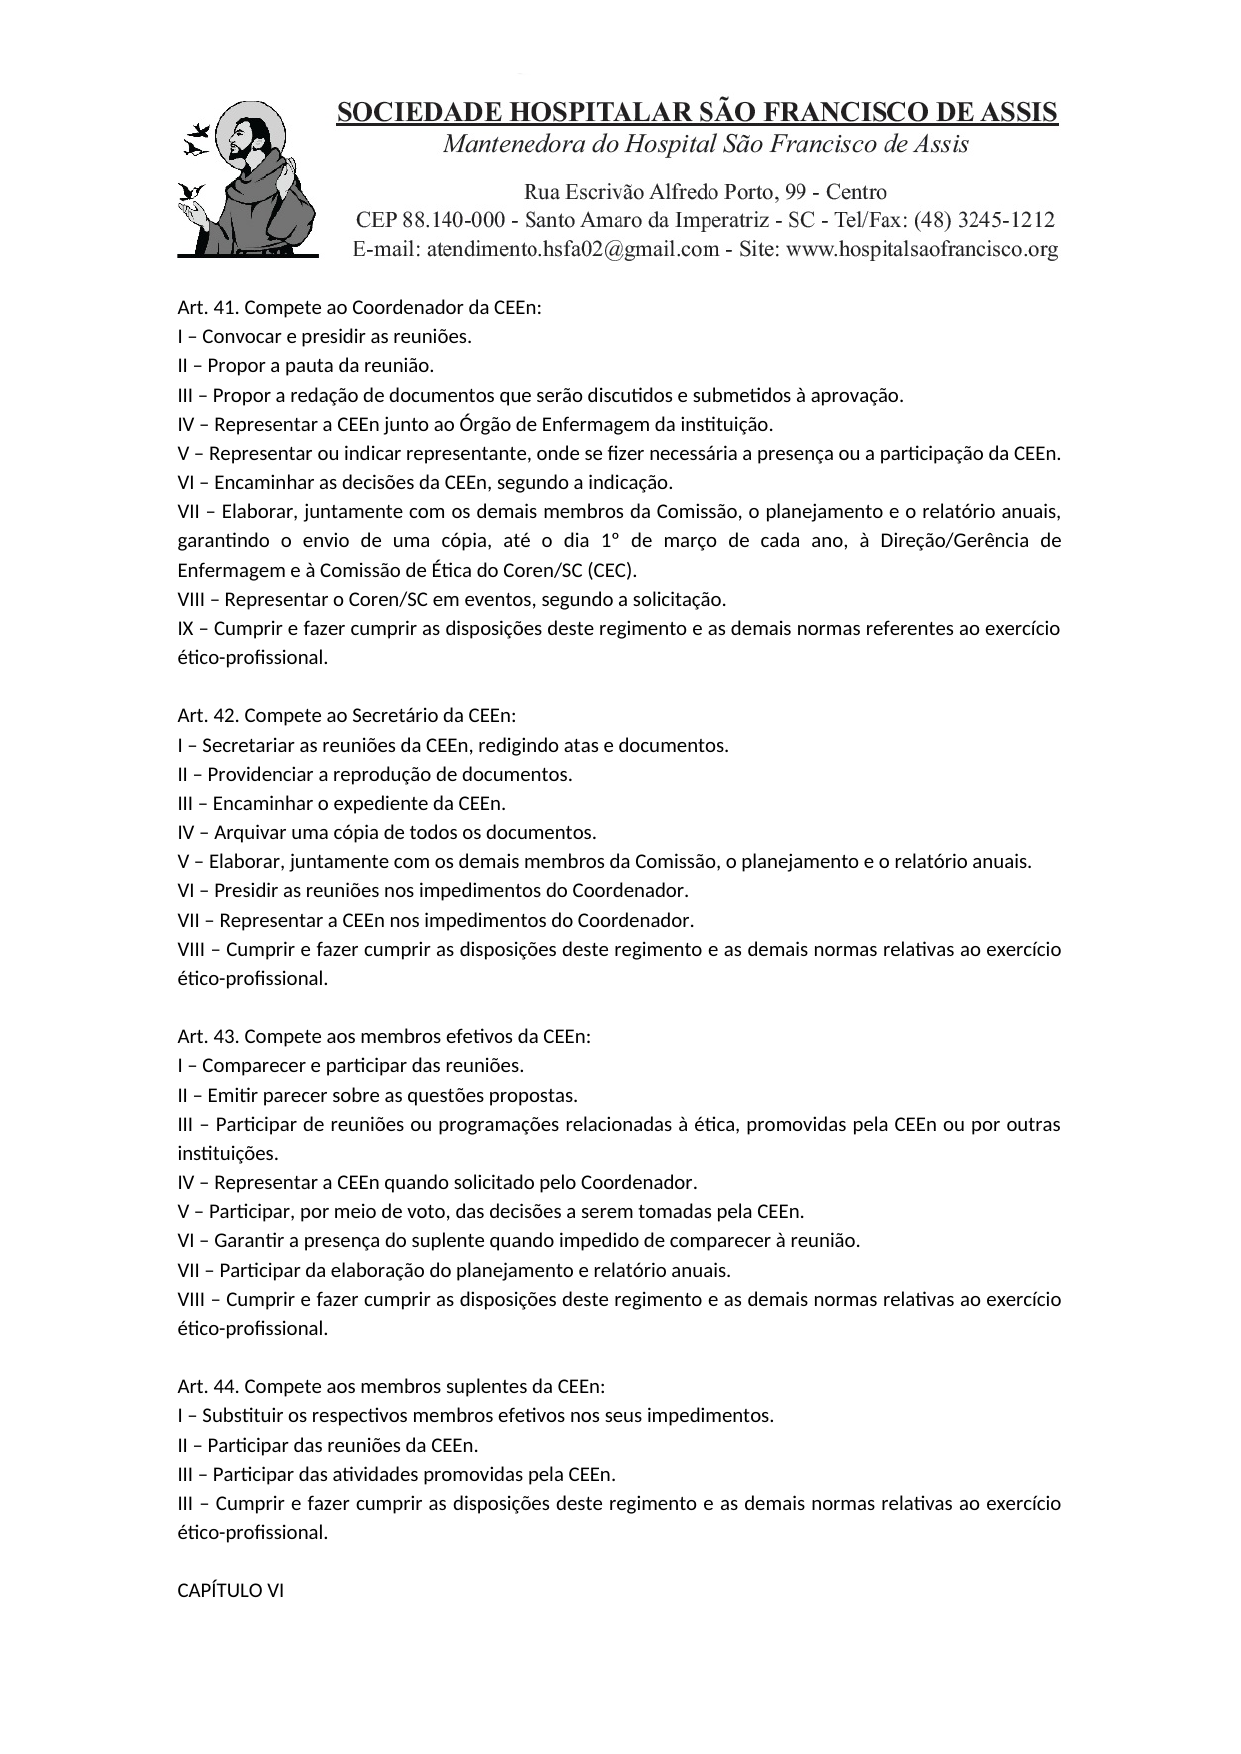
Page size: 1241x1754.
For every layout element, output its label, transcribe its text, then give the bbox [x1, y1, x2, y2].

text II – Propor a pauta da reunião. [177, 349, 1063, 378]
text VIII – Representar o Coren/SC em eventos, segundo a solicitação. [177, 582, 1063, 611]
text IV – Representar a CEEn junto ao Órgão de Enfermagem da instituição. [177, 407, 1063, 436]
text VII – Elaborar, juntamente com os demais membros da Comissão, o planejamento e o relatório anuais, garantindo o envio de uma cópia, até o dia 1º de março de cada ano, à Direção/Gerência de Enfermagem e à Comissão de Ética do Coren/SC (CEC). [177, 495, 1063, 582]
text Art. 43. Compete aos membros efetivos da CEEn: [177, 1020, 1063, 1049]
text I – Substituir os respectivos membros efetivos nos seus impedimentos. [177, 1399, 1063, 1428]
text Art. 42. Compete ao Secretário da CEEn: [177, 699, 1063, 728]
text V – Participar, por meio de voto, das decisões a serem tomadas pela CEEn. [177, 1195, 1063, 1224]
text III – Propor a redação de documentos que serão discutidos e submetidos à aprovação. [177, 378, 1063, 407]
text VI – Encaminhar as decisões da CEEn, segundo a indicação. [177, 466, 1063, 495]
text IV – Arquivar uma cópia de todos os documentos. [177, 816, 1063, 845]
text Art. 41. Compete ao Coordenador da CEEn: [177, 291, 1063, 320]
text Art. 44. Compete aos membros suplentes da CEEn: [177, 1370, 1063, 1399]
text II – Participar das reuniões da CEEn. [177, 1428, 1063, 1457]
text I – Secretariar as reuniões da CEEn, redigindo atas e documentos. [177, 728, 1063, 757]
text VIII – Cumprir e fazer cumprir as disposições deste regimento e as demais normas relativas ao exercício ético-profissional. [177, 932, 1063, 991]
text II – Providenciar a reprodução de documentos. [177, 757, 1063, 786]
text IV – Representar a CEEn quando solicitado pelo Coordenador. [177, 1166, 1063, 1195]
text VIII – Cumprir e fazer cumprir as disposições deste regimento e as demais normas relativas ao exercício ético-profissional. [177, 1282, 1063, 1341]
text III – Cumprir e fazer cumprir as disposições deste regimento e as demais normas relativas ao exercício ético-profissional. [177, 1486, 1063, 1545]
text IX – Cumprir e fazer cumprir as disposições deste regimento e as demais normas referentes ao exercício ético-profissional. [177, 611, 1063, 670]
text I – Convocar e presidir as reuniões. [177, 320, 1063, 349]
text VI – Presidir as reuniões nos impedimentos do Coordenador. [177, 874, 1063, 903]
text III – Encaminhar o expediente da CEEn. [177, 786, 1063, 816]
text VII – Participar da elaboração do planejamento e relatório anuais. [177, 1253, 1063, 1282]
picture [177, 73, 1063, 262]
text VII – Representar a CEEn nos impedimentos do Coordenador. [177, 903, 1063, 932]
text I – Comparecer e participar das reuniões. [177, 1049, 1063, 1078]
text CAPÍTULO VI [177, 1574, 1063, 1603]
text III – Participar das atividades promovidas pela CEEn. [177, 1457, 1063, 1486]
text V – Representar ou indicar representante, onde se fizer necessária a presença ou a participação da CEEn. [177, 436, 1063, 466]
text III – Participar de reuniões ou programações relacionadas à ética, promovidas pela CEEn ou por outras instituições. [177, 1107, 1063, 1166]
text II – Emitir parecer sobre as questões propostas. [177, 1078, 1063, 1107]
text VI – Garantir a presença do suplente quando impedido de comparecer à reunião. [177, 1224, 1063, 1253]
text V – Elaborar, juntamente com os demais membros da Comissão, o planejamento e o relatório anuais. [177, 845, 1063, 874]
